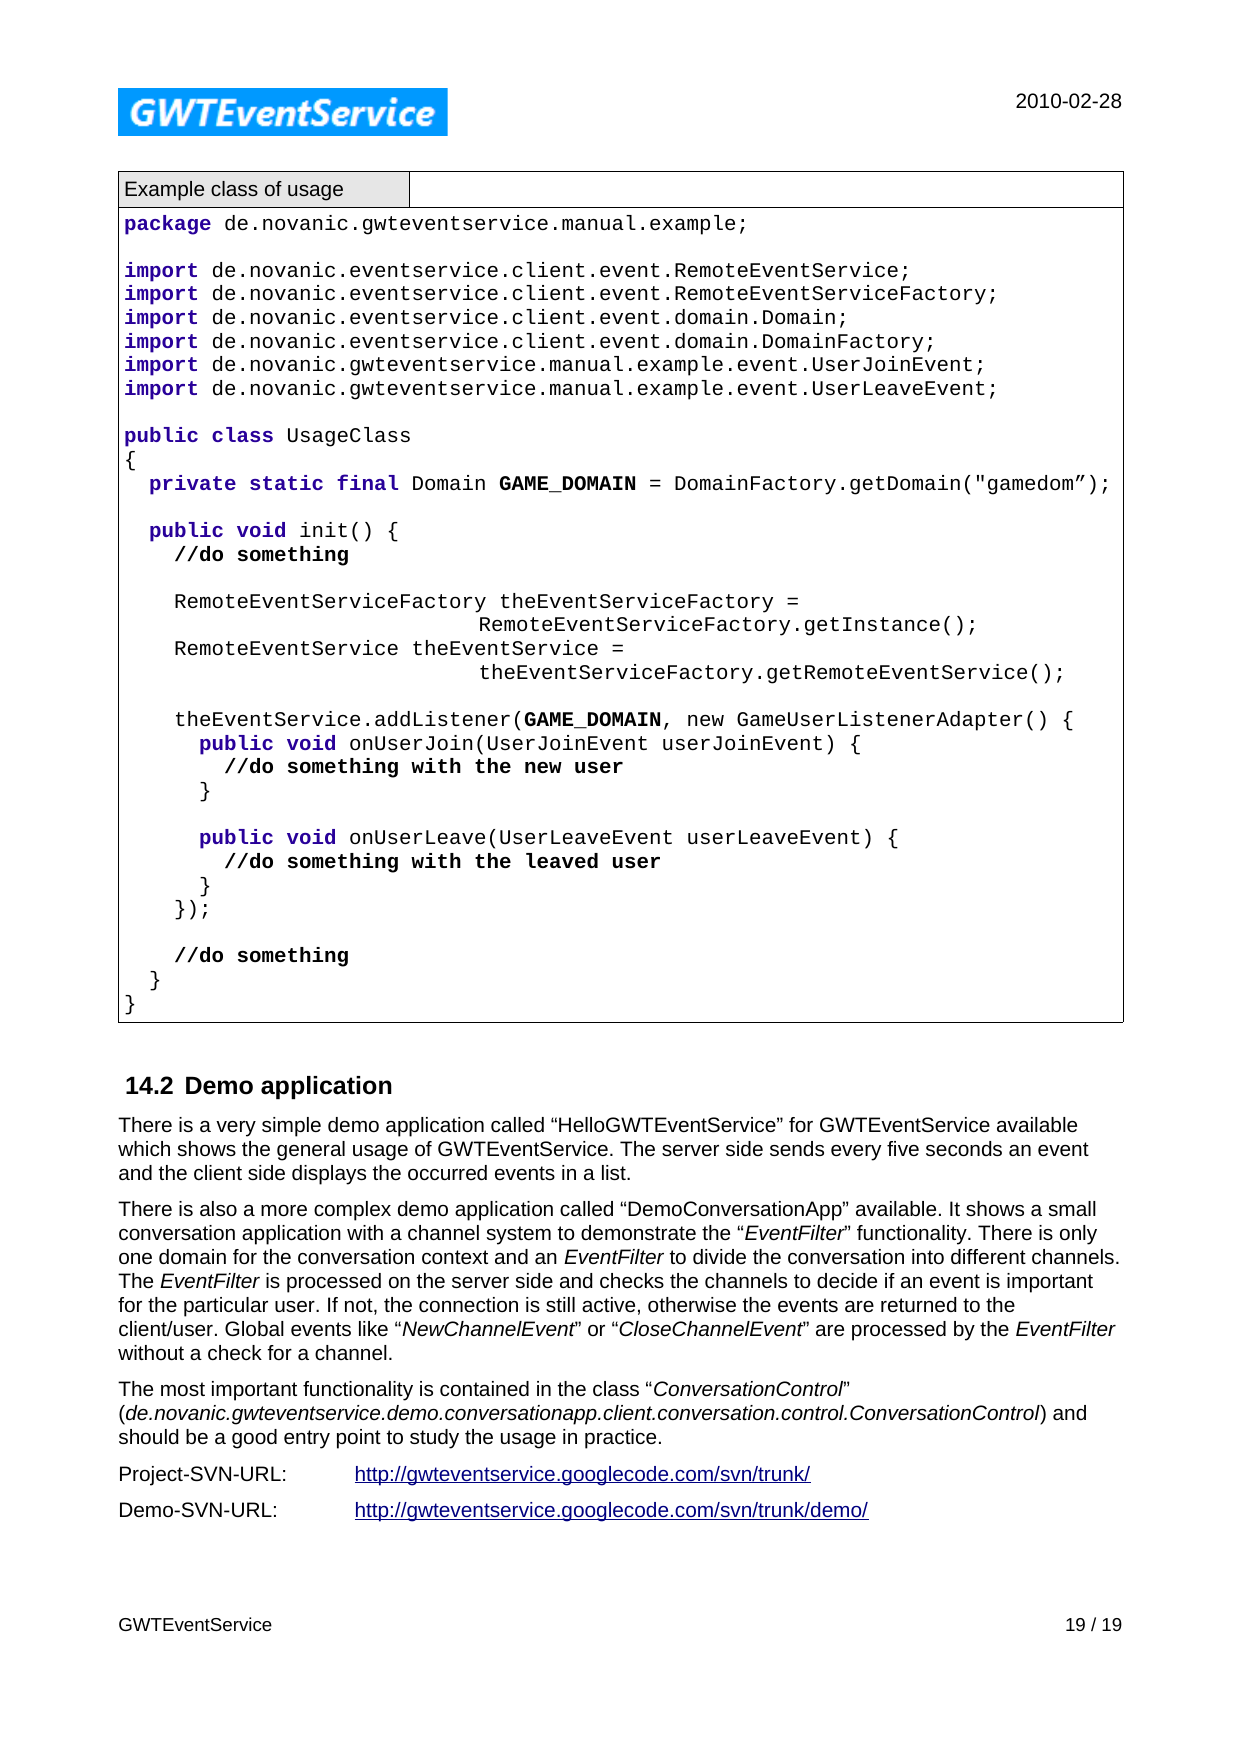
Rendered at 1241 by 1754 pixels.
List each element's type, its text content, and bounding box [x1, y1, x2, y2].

table_header Example class of usage [119, 172, 409, 207]
text The most important functionality is contained in the class “ConversationControl” (de.novanic.gwteventservice.demo.conversationapp.client.conversation.control.ConversationControl) and should be a good entry point to study the usage in practice. [118, 1377, 1122, 1449]
text Demo-SVN-URL: http://gwteventservice.googlecode.com/svn/trunk/demo/ [118, 1498, 1122, 1522]
table_header [410, 172, 1123, 207]
text There is a very simple demo application called “HelloGWTEventService” for GWTEventService available which shows the general usage of GWTEventService. The server side sends every five seconds an event and the client side displays the occurred events in a list. [118, 1112, 1122, 1184]
text Project-SVN-URL: http://gwteventservice.googlecode.com/svn/trunk/ [118, 1461, 1122, 1485]
text There is also a more complex demo application called “DemoConversationApp” available. It shows a small conversation application with a channel system to demonstrate the “EventFilter” functionality. There is only one domain for the conversation context and an EventFilter to divide the conversation into different channels. The EventFilter is processed on the server side and checks the channels to decide if an event is important for the particular user. If not, the connection is still active, otherwise the events are returned to the client/user. Global events like “NewChannelEvent” or “CloseChannelEvent” are processed by the EventFilter without a check for a channel. [118, 1197, 1122, 1364]
subtitle Demo application [118, 1071, 1122, 1100]
picture [118, 88, 448, 136]
table_cell package de.novanic.gwteventservice.manual.example; import de.novanic.eventservice.client.event.RemoteEventService; import de.novanic.eventservice.client.event.RemoteEventServiceFactory; import de.novanic.eventservice.client.event.domain.Domain; import de.novanic.eventservice.client.event.domain.DomainFactory; import de.novanic.gwteventservice.manual.example.event.UserJoinEvent; import de.novanic.gwteventservice.manual.example.event.UserLeaveEvent; public class UsageClass { private static final Domain GAME_DOMAIN = DomainFactory.getDomain("gamedom”); public void init() { //do something RemoteEventServiceFactory theEventServiceFactory = RemoteEventServiceFactory.getInstance(); RemoteEventService theEventService = theEventServiceFactory.getRemoteEventService(); theEventService.addListener(GAME_DOMAIN, new GameUserListenerAdapter() { public void onUserJoin(UserJoinEvent userJoinEvent) { //do something with the new user } public void onUserLeave(UserLeaveEvent userLeaveEvent) { //do something with the leaved user } }); //do something } } [119, 208, 1123, 1022]
